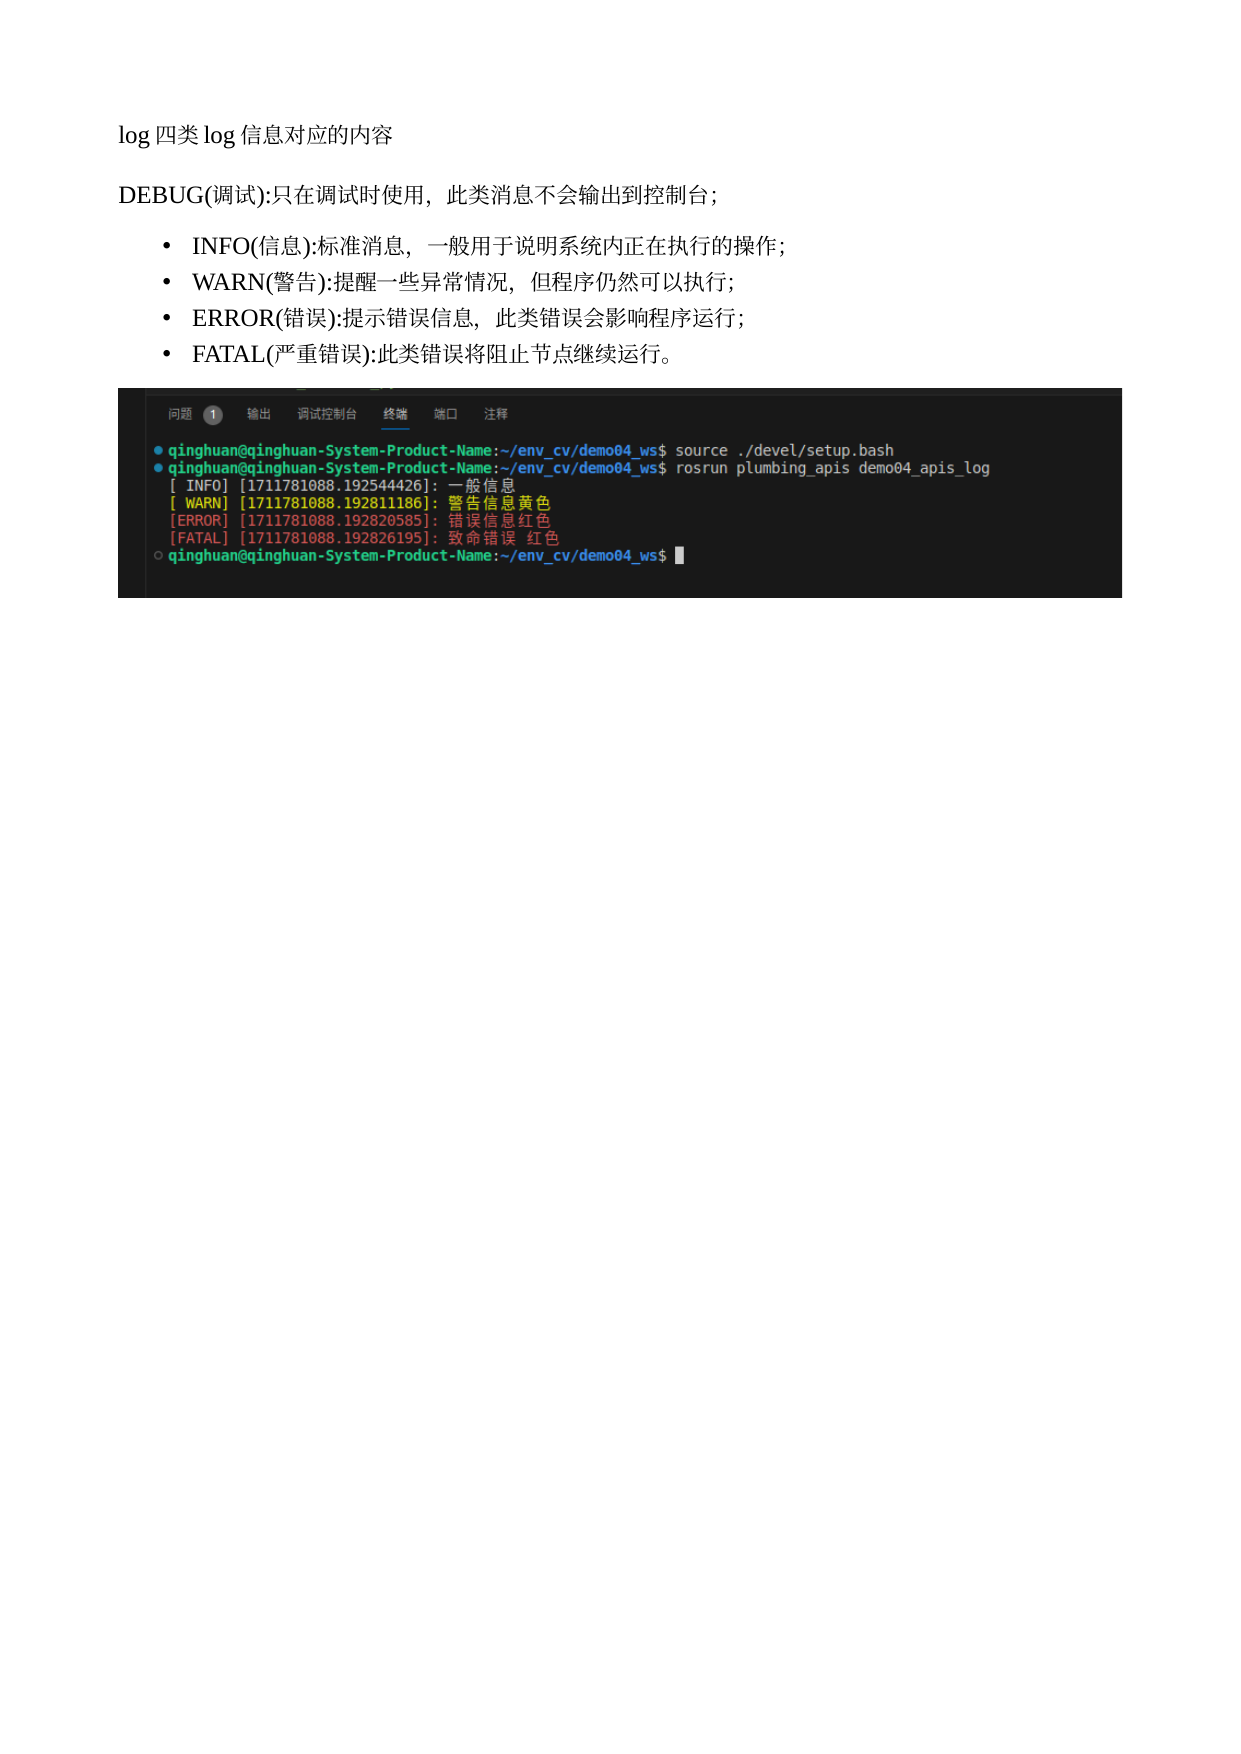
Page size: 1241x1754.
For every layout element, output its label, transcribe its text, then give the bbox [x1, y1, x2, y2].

list WARN(警告):提醒一些异常情况，但程序仍然可以执行； [162, 265, 1122, 297]
text log四类log信息对应的内容 [118, 118, 1122, 149]
picture [118, 388, 1123, 598]
list INFO(信息):标准消息，一般用于说明系统内正在执行的操作； [162, 229, 1122, 261]
list ERROR(错误):提示错误信息，此类错误会影响程序运行； [162, 301, 1122, 333]
list FATAL(严重错误):此类错误将阻止节点继续运行。 [162, 337, 1122, 369]
text DEBUG(调试):只在调试时使用，此类消息不会输出到控制台； [118, 178, 1122, 210]
